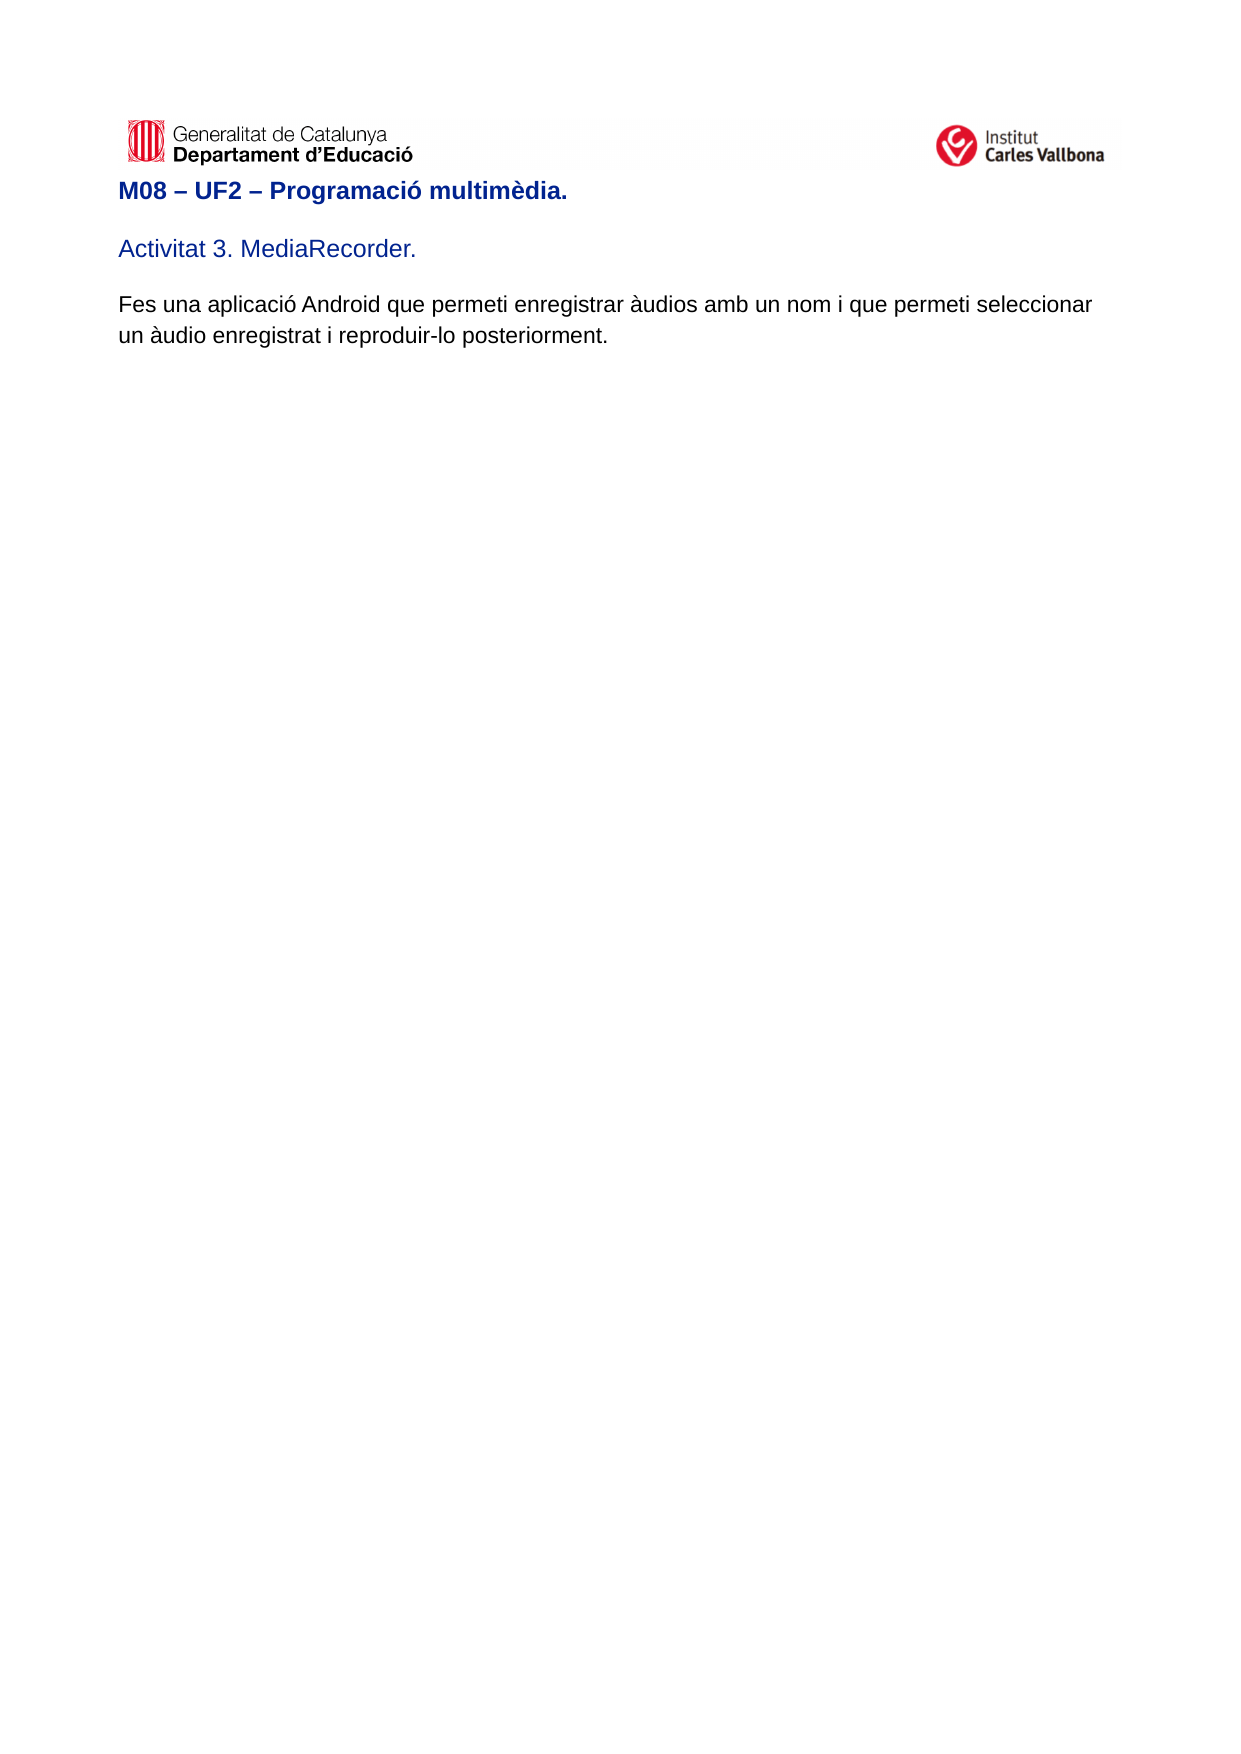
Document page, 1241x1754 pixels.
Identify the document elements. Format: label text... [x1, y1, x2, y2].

text M08 – UF2 – Programació multimèdia. [118, 176, 1122, 205]
picture [118, 118, 1123, 170]
text Fes una aplicació Android que permeti enregistrar àudios amb un nom i que permeti seleccionar un àudio enregistrat i reproduir-lo posteriorment. [118, 291, 1122, 348]
text Activitat 3. MediaRecorder. [118, 234, 1122, 263]
